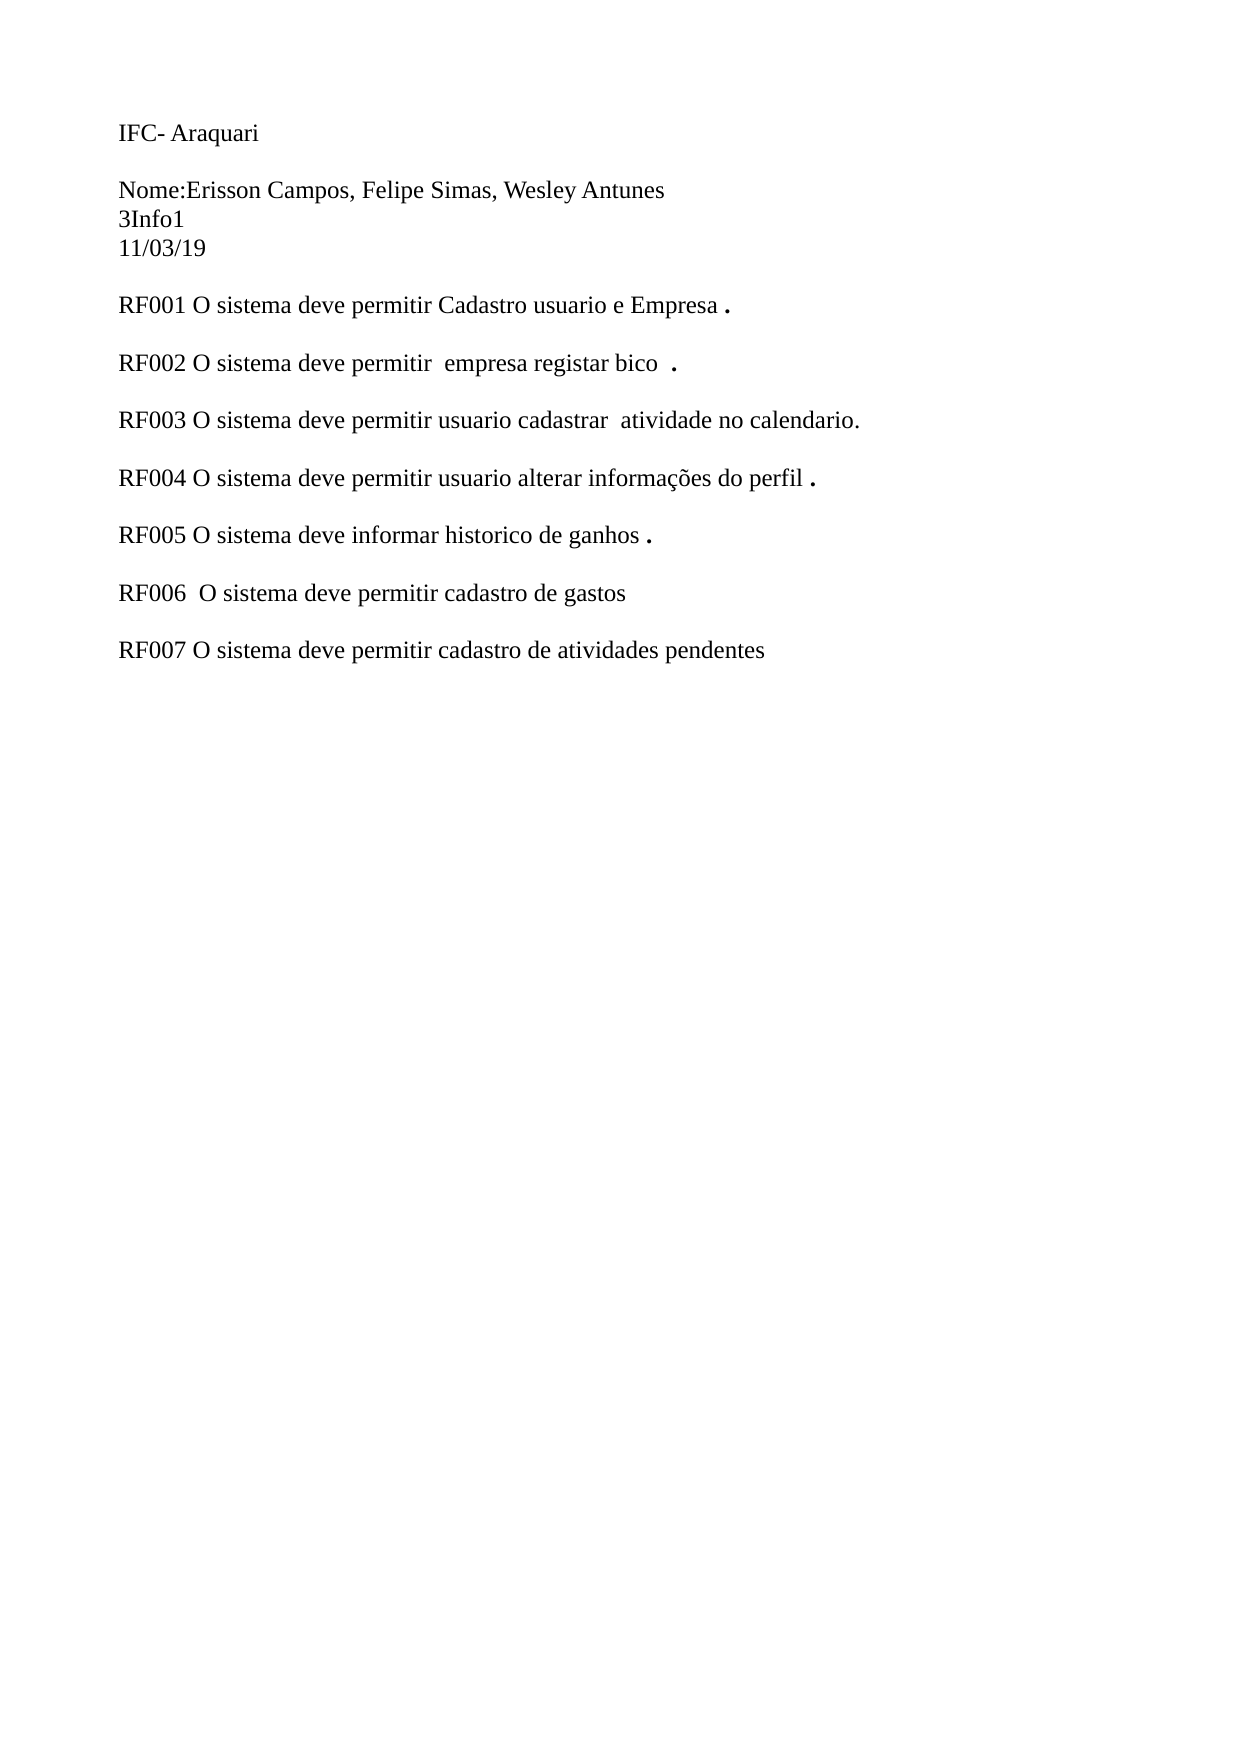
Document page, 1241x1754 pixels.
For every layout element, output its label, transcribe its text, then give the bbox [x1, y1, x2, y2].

text RF003 O sistema deve permitir usuario cadastrar atividade no calendario. [118, 406, 1122, 434]
text RF002 O sistema deve permitir empresa registar bico . [118, 348, 1122, 377]
text RF006 O sistema deve permitir cadastro de gastos [118, 578, 1122, 607]
text RF005 O sistema deve informar historico de ganhos . [118, 521, 1122, 549]
text 3Info1 [118, 204, 1122, 233]
text 11/03/19 [118, 233, 1122, 262]
text RF001 O sistema deve permitir Cadastro usuario e Empresa . [118, 291, 1122, 319]
text RF007 O sistema deve permitir cadastro de atividades pendentes [118, 636, 1122, 664]
text RF004 O sistema deve permitir usuario alterar informações do perfil . [118, 463, 1122, 492]
text IFC- Araquari [118, 118, 1122, 147]
text Nome:Erisson Campos, Felipe Simas, Wesley Antunes [118, 176, 1122, 204]
